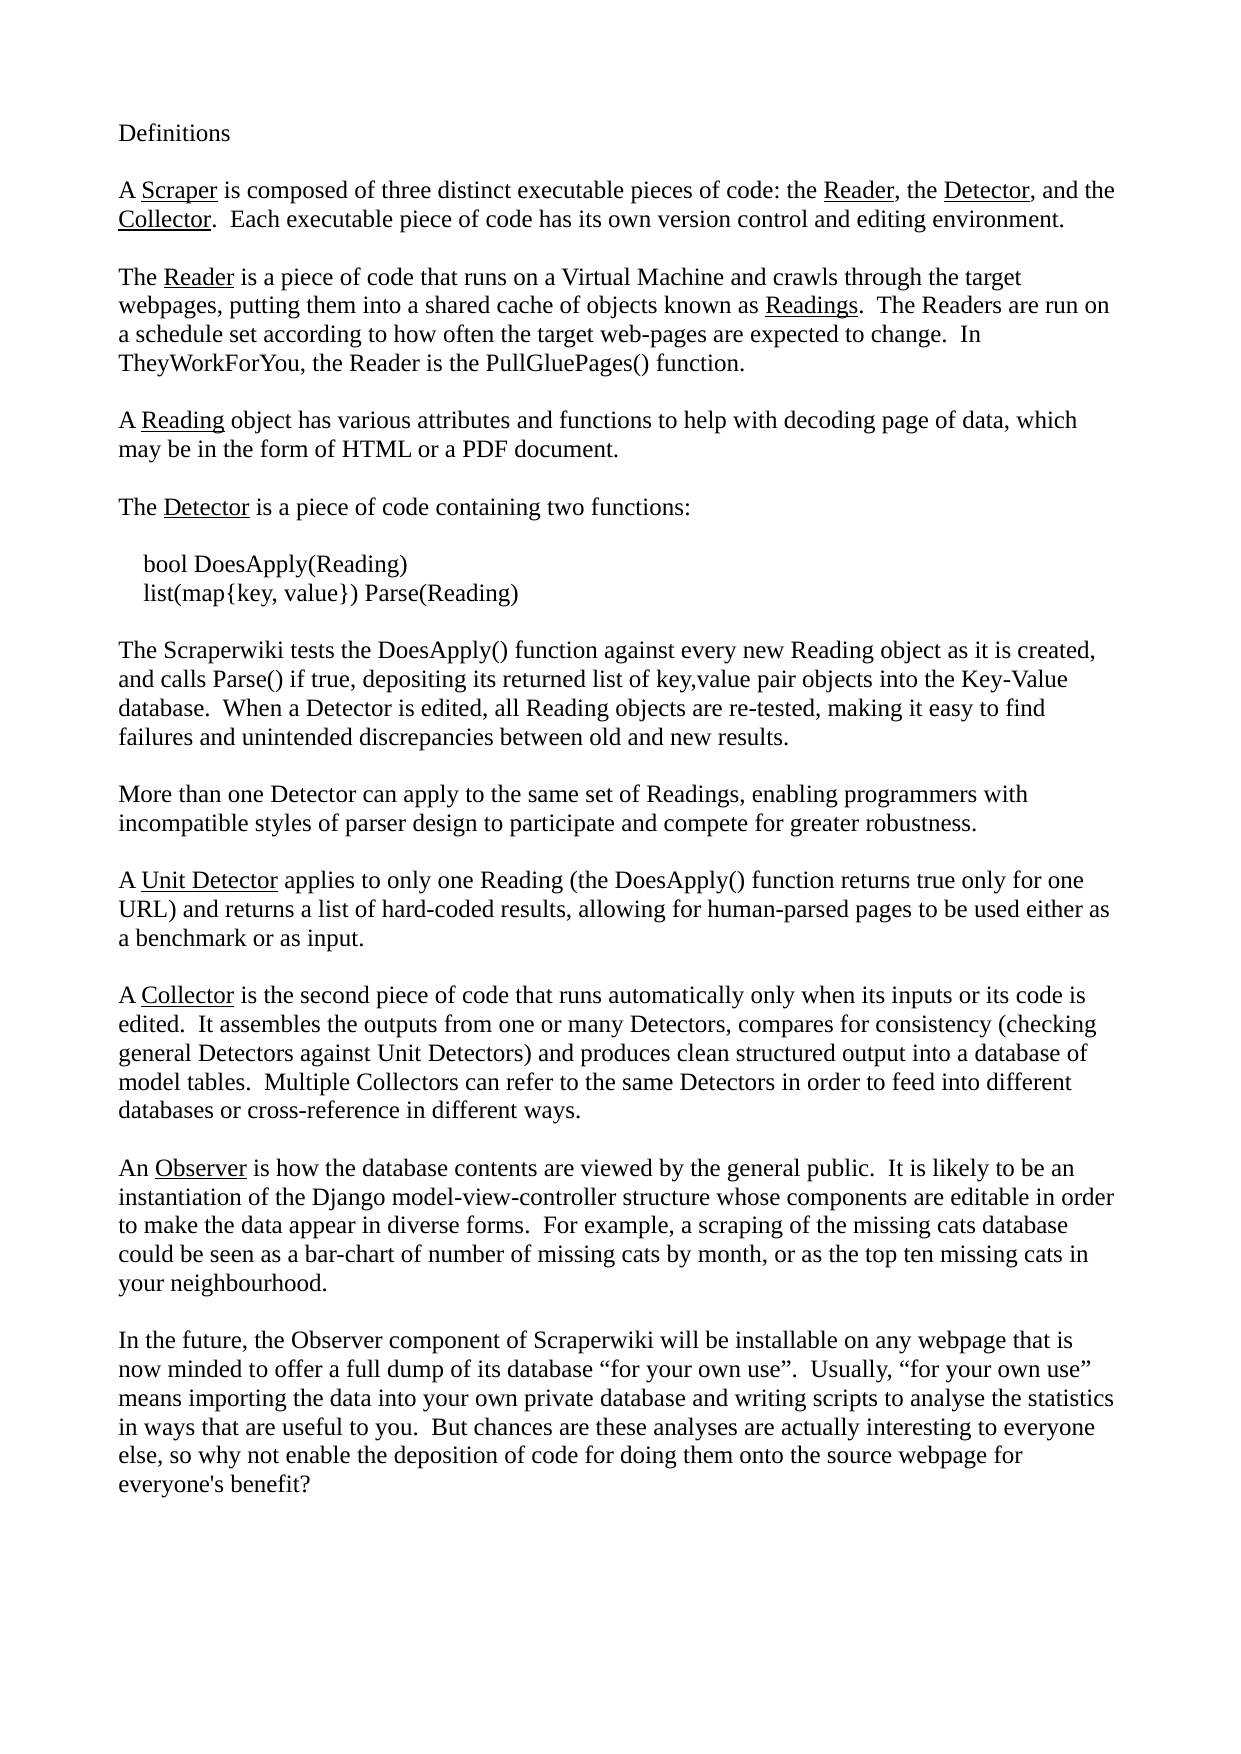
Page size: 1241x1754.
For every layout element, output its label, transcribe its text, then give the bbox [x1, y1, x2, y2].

text The Detector is a piece of code containing two functions: [118, 492, 1122, 521]
text Definitions [118, 118, 1122, 147]
text bool DoesApply(Reading) [118, 549, 1122, 578]
text More than one Detector can apply to the same set of Readings, enabling programmers with incompatible styles of parser design to participate and compete for greater robustness. [118, 779, 1122, 837]
text The Reader is a piece of code that runs on a Virtual Machine and crawls through the target webpages, putting them into a shared cache of objects known as Readings. The Readers are run on a schedule set according to how often the target web-pages are expected to change. In TheyWorkForYou, the Reader is the PullGluePages() function. [118, 262, 1122, 377]
text A Collector is the second piece of code that runs automatically only when its inputs or its code is edited. It assembles the outputs from one or many Detectors, compares for consistency (checking general Detectors against Unit Detectors) and produces clean structured output into a database of model tables. Multiple Collectors can refer to the same Detectors in order to feed into different databases or cross-reference in different ways. [118, 981, 1122, 1124]
text A Scraper is composed of three distinct executable pieces of code: the Reader, the Detector, and the Collector. Each executable piece of code has its own version control and editing environment. [118, 176, 1122, 233]
text In the future, the Observer component of Scraperwiki will be installable on any webpage that is now minded to offer a full dump of its database “for your own use”. Usually, “for your own use” means importing the data into your own private database and writing scripts to analyse the statistics in ways that are useful to you. But chances are these analyses are actually interesting to everyone else, so why not enable the deposition of code for doing them onto the source webpage for everyone's benefit? [118, 1326, 1122, 1498]
text list(map{key, value}) Parse(Reading) [118, 578, 1122, 607]
text An Observer is how the database contents are viewed by the general public. It is likely to be an instantiation of the Django model-view-controller structure whose components are editable in order to make the data appear in diverse forms. For example, a scraping of the missing cats database could be seen as a bar-chart of number of missing cats by month, or as the top ten missing cats in your neighbourhood. [118, 1153, 1122, 1297]
text The Scraperwiki tests the DoesApply() function against every new Reading object as it is created, and calls Parse() if true, depositing its returned list of key,value pair objects into the Key-Value database. When a Detector is edited, all Reading objects are re-tested, making it easy to find failures and unintended discrepancies between old and new results. [118, 636, 1122, 751]
text A Unit Detector applies to only one Reading (the DoesApply() function returns true only for one URL) and returns a list of hard-coded results, allowing for human-parsed pages to be used either as a benchmark or as input. [118, 866, 1122, 952]
text A Reading object has various attributes and functions to help with decoding page of data, which may be in the form of HTML or a PDF document. [118, 406, 1122, 463]
